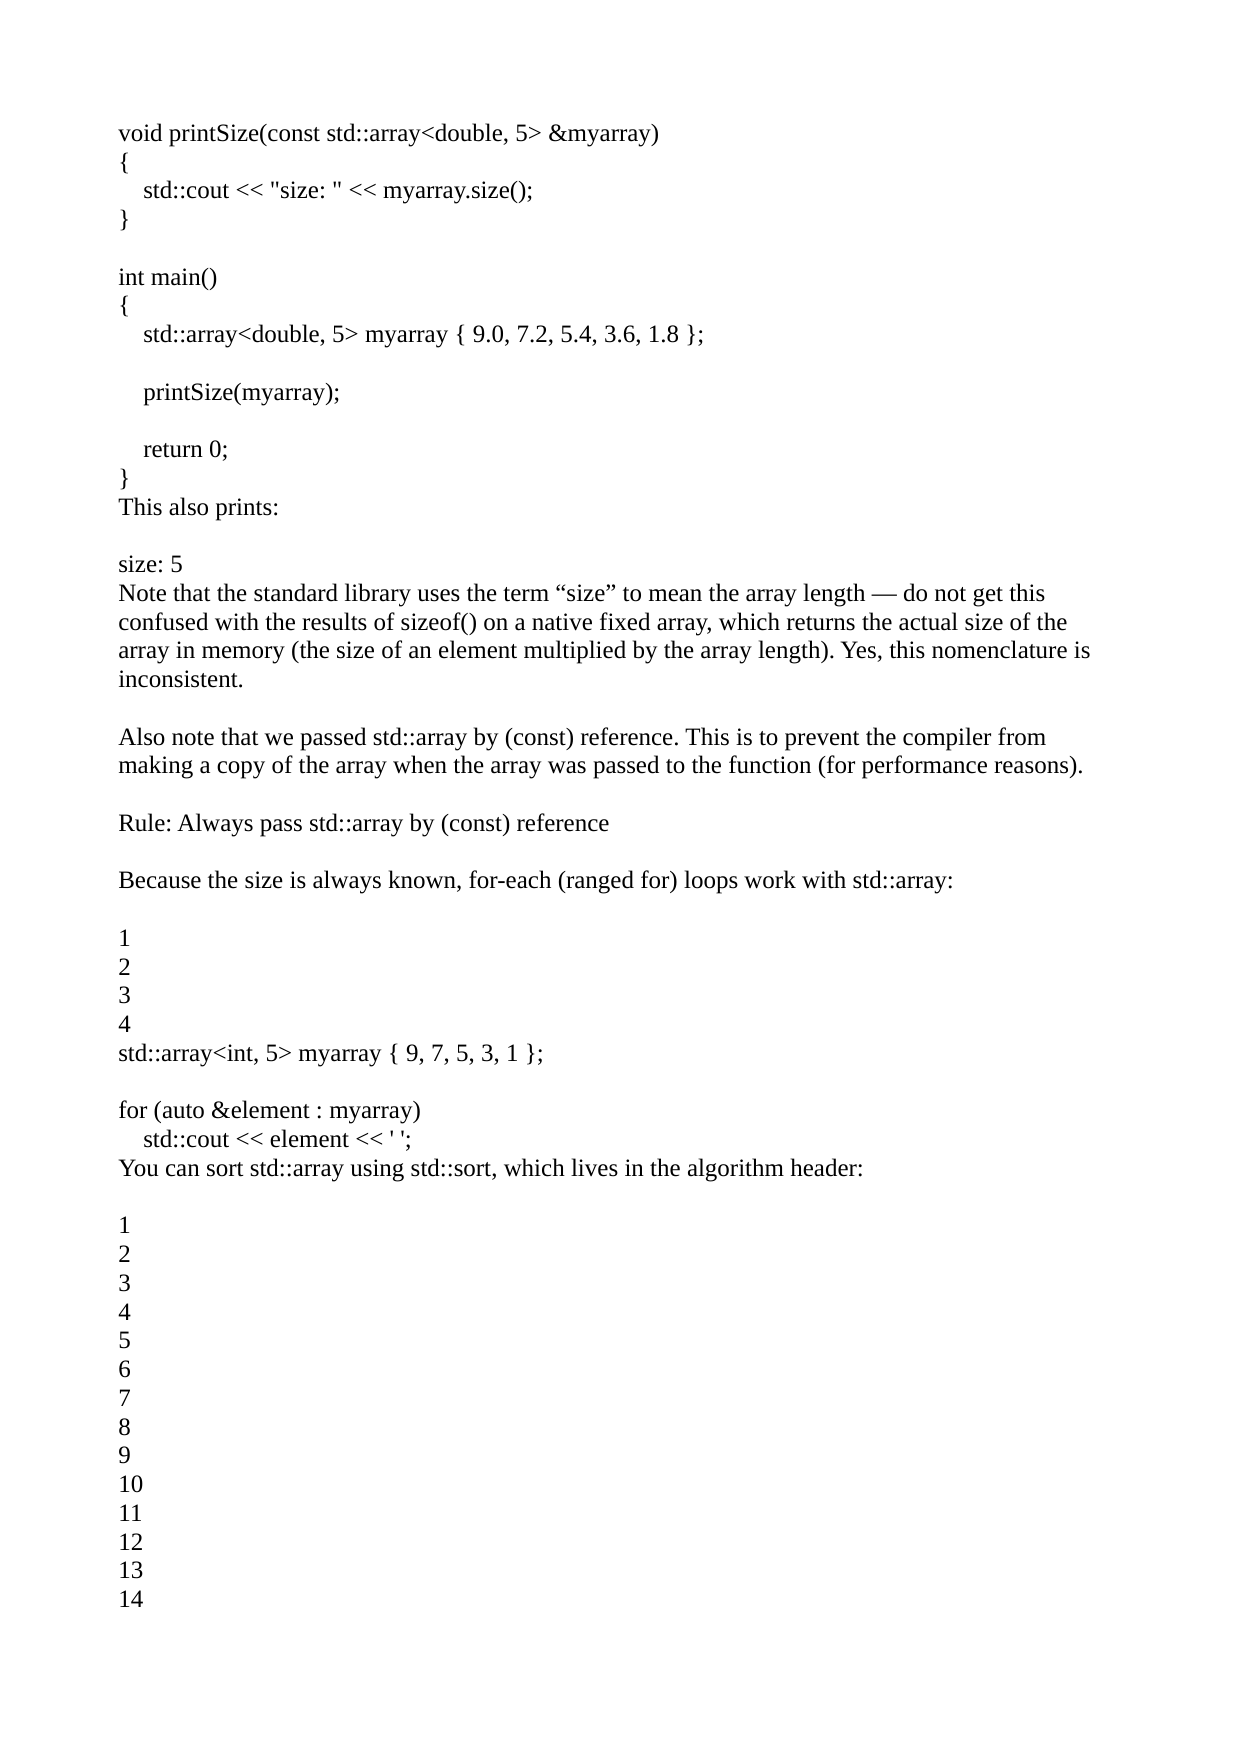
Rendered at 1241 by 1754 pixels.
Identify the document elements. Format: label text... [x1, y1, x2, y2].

text 13 [118, 1556, 1122, 1584]
text This also prints: [118, 492, 1122, 521]
text 4 [118, 1009, 1122, 1038]
text 8 [118, 1412, 1122, 1441]
text std::cout << element << ' '; [118, 1124, 1122, 1153]
text std::array<int, 5> myarray { 9, 7, 5, 3, 1 }; [118, 1038, 1122, 1067]
text Because the size is always known, for-each (ranged for) loops work with std::array: [118, 866, 1122, 894]
text { [118, 147, 1122, 176]
text size: 5 [118, 549, 1122, 578]
text } [118, 204, 1122, 233]
text std::array<double, 5> myarray { 9.0, 7.2, 5.4, 3.6, 1.8 }; [118, 319, 1122, 348]
text 5 [118, 1326, 1122, 1354]
text 9 [118, 1441, 1122, 1469]
text 10 [118, 1469, 1122, 1498]
text You can sort std::array using std::sort, which lives in the algorithm header: [118, 1153, 1122, 1182]
text 3 [118, 981, 1122, 1009]
text 1 [118, 1211, 1122, 1239]
text } [118, 463, 1122, 492]
text 2 [118, 952, 1122, 981]
text printSize(myarray); [118, 377, 1122, 406]
text 7 [118, 1383, 1122, 1412]
text 6 [118, 1354, 1122, 1383]
text for (auto &element : myarray) [118, 1096, 1122, 1124]
text 11 [118, 1498, 1122, 1527]
text void printSize(const std::array<double, 5> &myarray) [118, 118, 1122, 147]
text { [118, 291, 1122, 319]
text 3 [118, 1268, 1122, 1297]
text Also note that we passed std::array by (const) reference. This is to prevent the compiler from making a copy of the array when the array was passed to the function (for performance reasons). [118, 722, 1122, 779]
text 4 [118, 1297, 1122, 1326]
text int main() [118, 262, 1122, 291]
text 1 [118, 923, 1122, 952]
text std::cout << "size: " << myarray.size(); [118, 176, 1122, 204]
text Rule: Always pass std::array by (const) reference [118, 808, 1122, 837]
text 12 [118, 1527, 1122, 1556]
text 14 [118, 1584, 1122, 1613]
text return 0; [118, 434, 1122, 463]
text Note that the standard library uses the term “size” to mean the array length — do not get this confused with the results of sizeof() on a native fixed array, which returns the actual size of the array in memory (the size of an element multiplied by the array length). Yes, this nomenclature is inconsistent. [118, 578, 1122, 693]
text 2 [118, 1239, 1122, 1268]
